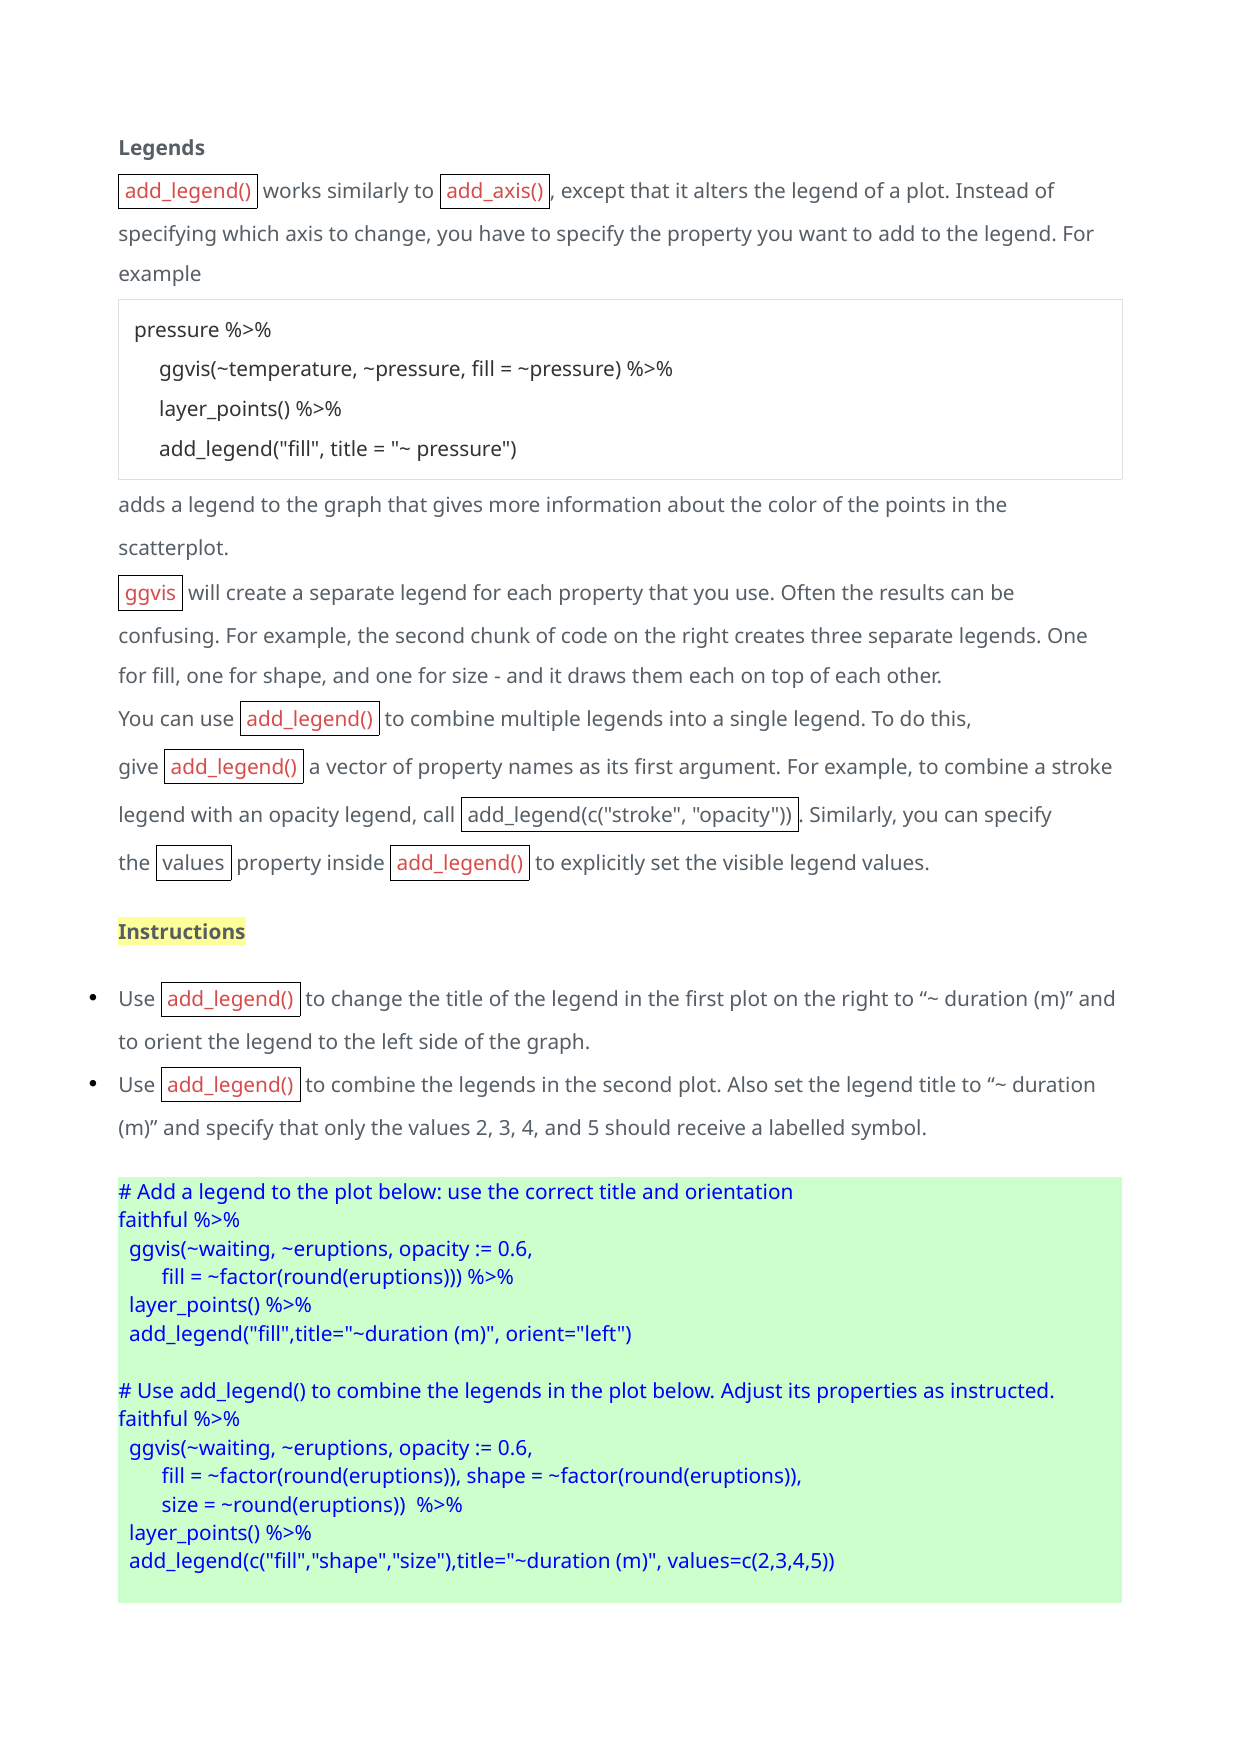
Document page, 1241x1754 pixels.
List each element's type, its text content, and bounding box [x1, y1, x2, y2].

text # Add a legend to the plot below: use the correct title and orientation [118, 1177, 1122, 1205]
text You can use add_legend() to combine multiple legends into a single legend. To do this, give add_legend() a vector of property names as its first argument. For example, to combine a stroke legend with an opacity legend, call add_legend(c("stroke", "opacity")). Similarly, you can specify the values property inside add_legend() to explicitly set the visible legend values. [118, 701, 1122, 880]
list Use add_legend() to combine the legends in the second plot. Also set the legend title to “~ duration (m)” and specify that only the values 2, 3, 4, and 5 should receive a labelled symbol. [118, 1067, 1122, 1141]
text add_legend(c("fill","shape","size"),title="~duration (m)", values=c(2,3,4,5)) [118, 1547, 1122, 1575]
text ggvis(~waiting, ~eruptions, opacity := 0.6, [118, 1433, 1122, 1461]
text adds a legend to the graph that gives more information about the color of the points in the scatterplot. [118, 490, 1122, 561]
list Use add_legend() to change the title of the legend in the first plot on the right to “~ duration (m)” and to orient the legend to the left side of the graph. [118, 982, 1122, 1056]
text add_legend() works similarly to add_axis(), except that it alters the legend of a plot. Instead of specifying which axis to change, you have to specify the property you want to add to the legend. For example [118, 174, 1122, 288]
subtitle Legends [118, 133, 1122, 161]
subtitle Instructions [118, 917, 1122, 945]
text layer_points() %>% [118, 1518, 1122, 1547]
text add_legend("fill",title="~duration (m)", orient="left") [118, 1319, 1122, 1347]
text layer_points() %>% [118, 1291, 1122, 1319]
text ggvis(~waiting, ~eruptions, opacity := 0.6, [118, 1234, 1122, 1262]
text # Use add_legend() to combine the legends in the plot below. Adjust its properties as instructed. [118, 1376, 1122, 1404]
text faithful %>% [118, 1205, 1122, 1234]
text ggvis will create a separate legend for each property that you use. Often the results can be confusing. For example, the second chunk of code on the right creates three separate legends. One for fill, one for shape, and one for size - and it draws them each on top of each other. [118, 575, 1122, 689]
text fill = ~factor(round(eruptions))) %>% [118, 1262, 1122, 1291]
text fill = ~factor(round(eruptions)), shape = ~factor(round(eruptions)), [118, 1461, 1122, 1490]
text faithful %>% [118, 1404, 1122, 1433]
text layer_points() %>% [119, 379, 1122, 419]
text ggvis(~temperature, ~pressure, fill = ~pressure) %>% [119, 339, 1122, 379]
text size = ~round(eruptions)) %>% [118, 1490, 1122, 1518]
text pressure %>% [119, 300, 1122, 339]
text add_legend("fill", title = "~ pressure") [119, 419, 1122, 479]
